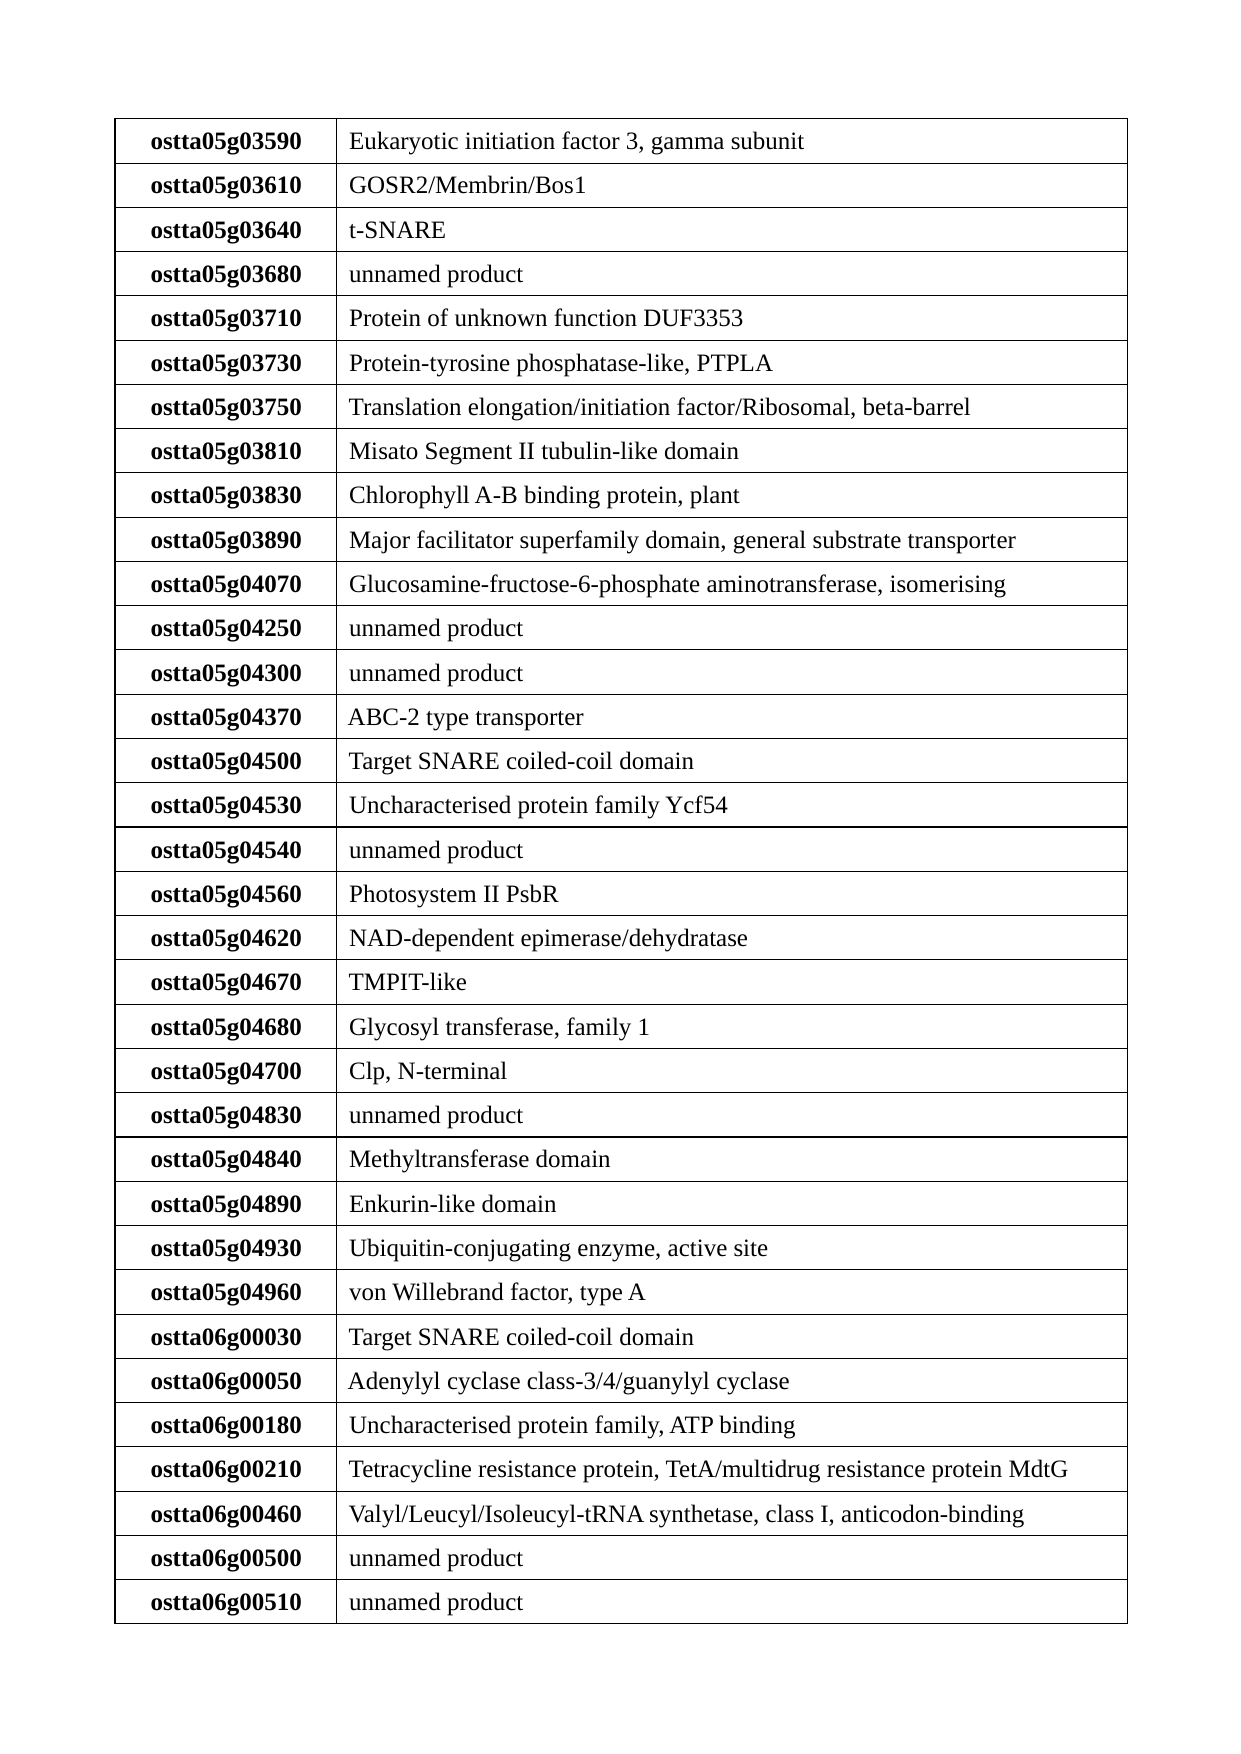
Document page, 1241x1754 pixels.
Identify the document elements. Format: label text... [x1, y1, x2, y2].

table_cell Ubiquitin-conjugating enzyme, active site [337, 1226, 1127, 1269]
table_cell NAD-dependent epimerase/dehydratase [337, 916, 1127, 959]
table_cell [1128, 782, 1240, 826]
table_cell Target SNARE coiled-coil domain [337, 1315, 1127, 1358]
table_cell [1128, 207, 1240, 251]
table_cell ABC-2 type transporter [337, 695, 1127, 738]
table_cell ostta05g04700 [116, 1049, 336, 1092]
table_cell ostta05g03810 [116, 429, 336, 472]
table_cell von Willebrand factor, type A [337, 1270, 1127, 1313]
table_cell Protein-tyrosine phosphatase-like, PTPLA [337, 341, 1127, 384]
table_cell [1128, 1446, 1240, 1491]
table_cell ostta05g04540 [116, 828, 336, 871]
table_cell [1128, 517, 1240, 561]
table_cell ostta05g03710 [116, 296, 336, 339]
table_cell Uncharacterised protein family, ATP binding [337, 1403, 1127, 1446]
table_cell Protein of unknown function DUF3353 [337, 296, 1127, 339]
table_cell [1128, 1491, 1240, 1535]
table_cell unnamed product [337, 650, 1127, 694]
table_cell ostta05g03830 [116, 473, 336, 517]
table_cell t-SNARE [337, 208, 1127, 251]
table_cell Clp, N-terminal [337, 1049, 1127, 1092]
table_cell [1128, 694, 1240, 738]
table_cell [1128, 605, 1240, 649]
table_cell ostta06g00210 [116, 1447, 336, 1491]
table_cell ostta06g00460 [116, 1492, 336, 1535]
table_cell ostta05g03680 [116, 252, 336, 295]
table_cell [1128, 915, 1240, 959]
table_cell ostta05g04370 [116, 695, 336, 738]
table_cell ostta06g00180 [116, 1403, 336, 1446]
table_cell [1128, 428, 1240, 472]
table_cell [1128, 1402, 1240, 1446]
table_cell Eukaryotic initiation factor 3, gamma subunit [337, 119, 1127, 162]
table_cell Enkurin-like domain [337, 1182, 1127, 1225]
table_cell ostta05g04500 [116, 739, 336, 782]
table_cell unnamed product [337, 1536, 1127, 1579]
table_cell ostta05g03640 [116, 208, 336, 251]
table_cell ostta06g00510 [116, 1580, 336, 1623]
table_cell [1128, 1269, 1240, 1313]
table_cell [1128, 1004, 1240, 1048]
table_cell unnamed product [337, 1580, 1127, 1623]
table_cell [1128, 163, 1240, 207]
table_cell ostta05g04960 [116, 1270, 336, 1313]
table_cell Major facilitator superfamily domain, general substrate transporter [337, 518, 1127, 561]
table_cell ostta06g00500 [116, 1536, 336, 1579]
table_cell Translation elongation/initiation factor/Ribosomal, beta-barrel [337, 385, 1127, 428]
table_cell [1128, 1579, 1240, 1623]
table_cell ostta05g04670 [116, 960, 336, 1003]
table_cell ostta05g04530 [116, 783, 336, 826]
table_cell Target SNARE coiled-coil domain [337, 739, 1127, 782]
table_cell Glucosamine-fructose-6-phosphate aminotransferase, isomerising [337, 562, 1127, 605]
table_cell ostta05g03590 [116, 119, 336, 162]
table_cell Adenylyl cyclase class-3/4/guanylyl cyclase [337, 1359, 1127, 1402]
table_cell [1128, 384, 1240, 428]
table_cell Chlorophyll A-B binding protein, plant [337, 473, 1127, 517]
table_cell unnamed product [337, 1093, 1127, 1136]
table_cell ostta05g04840 [116, 1138, 336, 1181]
table_cell ostta05g04620 [116, 916, 336, 959]
table_cell [1128, 649, 1240, 694]
table_cell [1128, 1314, 1240, 1358]
table_cell Glycosyl transferase, family 1 [337, 1005, 1127, 1048]
table_cell [1128, 1181, 1240, 1225]
table_cell GOSR2/Membrin/Bos1 [337, 164, 1127, 207]
table_cell [1128, 472, 1240, 517]
table_cell [1128, 1535, 1240, 1579]
table_cell ostta05g04680 [116, 1005, 336, 1048]
table_cell [1128, 1048, 1240, 1092]
table_cell unnamed product [337, 606, 1127, 649]
table_cell ostta05g04070 [116, 562, 336, 605]
table_cell Tetracycline resistance protein, TetA/multidrug resistance protein MdtG [337, 1447, 1127, 1491]
table_cell Methyltransferase domain [337, 1138, 1127, 1181]
table_cell [1128, 826, 1240, 871]
table_cell [1128, 251, 1240, 295]
table_cell unnamed product [337, 252, 1127, 295]
table_cell [1128, 340, 1240, 384]
table_cell [1128, 1092, 1240, 1136]
table_cell [1128, 1358, 1240, 1402]
table_cell [1128, 295, 1240, 339]
table_cell [1128, 118, 1240, 162]
table_cell [1128, 1225, 1240, 1269]
table_cell TMPIT-like [337, 960, 1127, 1003]
table_cell Uncharacterised protein family Ycf54 [337, 783, 1127, 826]
table_cell Misato Segment II tubulin-like domain [337, 429, 1127, 472]
table_cell ostta05g04830 [116, 1093, 336, 1136]
table_cell [1128, 959, 1240, 1003]
table_cell Photosystem II PsbR [337, 872, 1127, 915]
table_cell [1128, 1136, 1240, 1181]
table_cell ostta06g00030 [116, 1315, 336, 1358]
table_cell unnamed product [337, 828, 1127, 871]
table_cell [1128, 871, 1240, 915]
table_cell ostta05g04300 [116, 650, 336, 694]
table_cell ostta05g03730 [116, 341, 336, 384]
table_cell Valyl/Leucyl/Isoleucyl-tRNA synthetase, class I, anticodon-binding [337, 1492, 1127, 1535]
table_cell [1128, 738, 1240, 782]
table_cell ostta05g04930 [116, 1226, 336, 1269]
table_cell ostta05g04890 [116, 1182, 336, 1225]
table_cell ostta06g00050 [116, 1359, 336, 1402]
table_cell ostta05g04560 [116, 872, 336, 915]
table_cell ostta05g03610 [116, 164, 336, 207]
table_cell ostta05g04250 [116, 606, 336, 649]
table_cell ostta05g03890 [116, 518, 336, 561]
table_cell ostta05g03750 [116, 385, 336, 428]
table_cell [1128, 561, 1240, 605]
